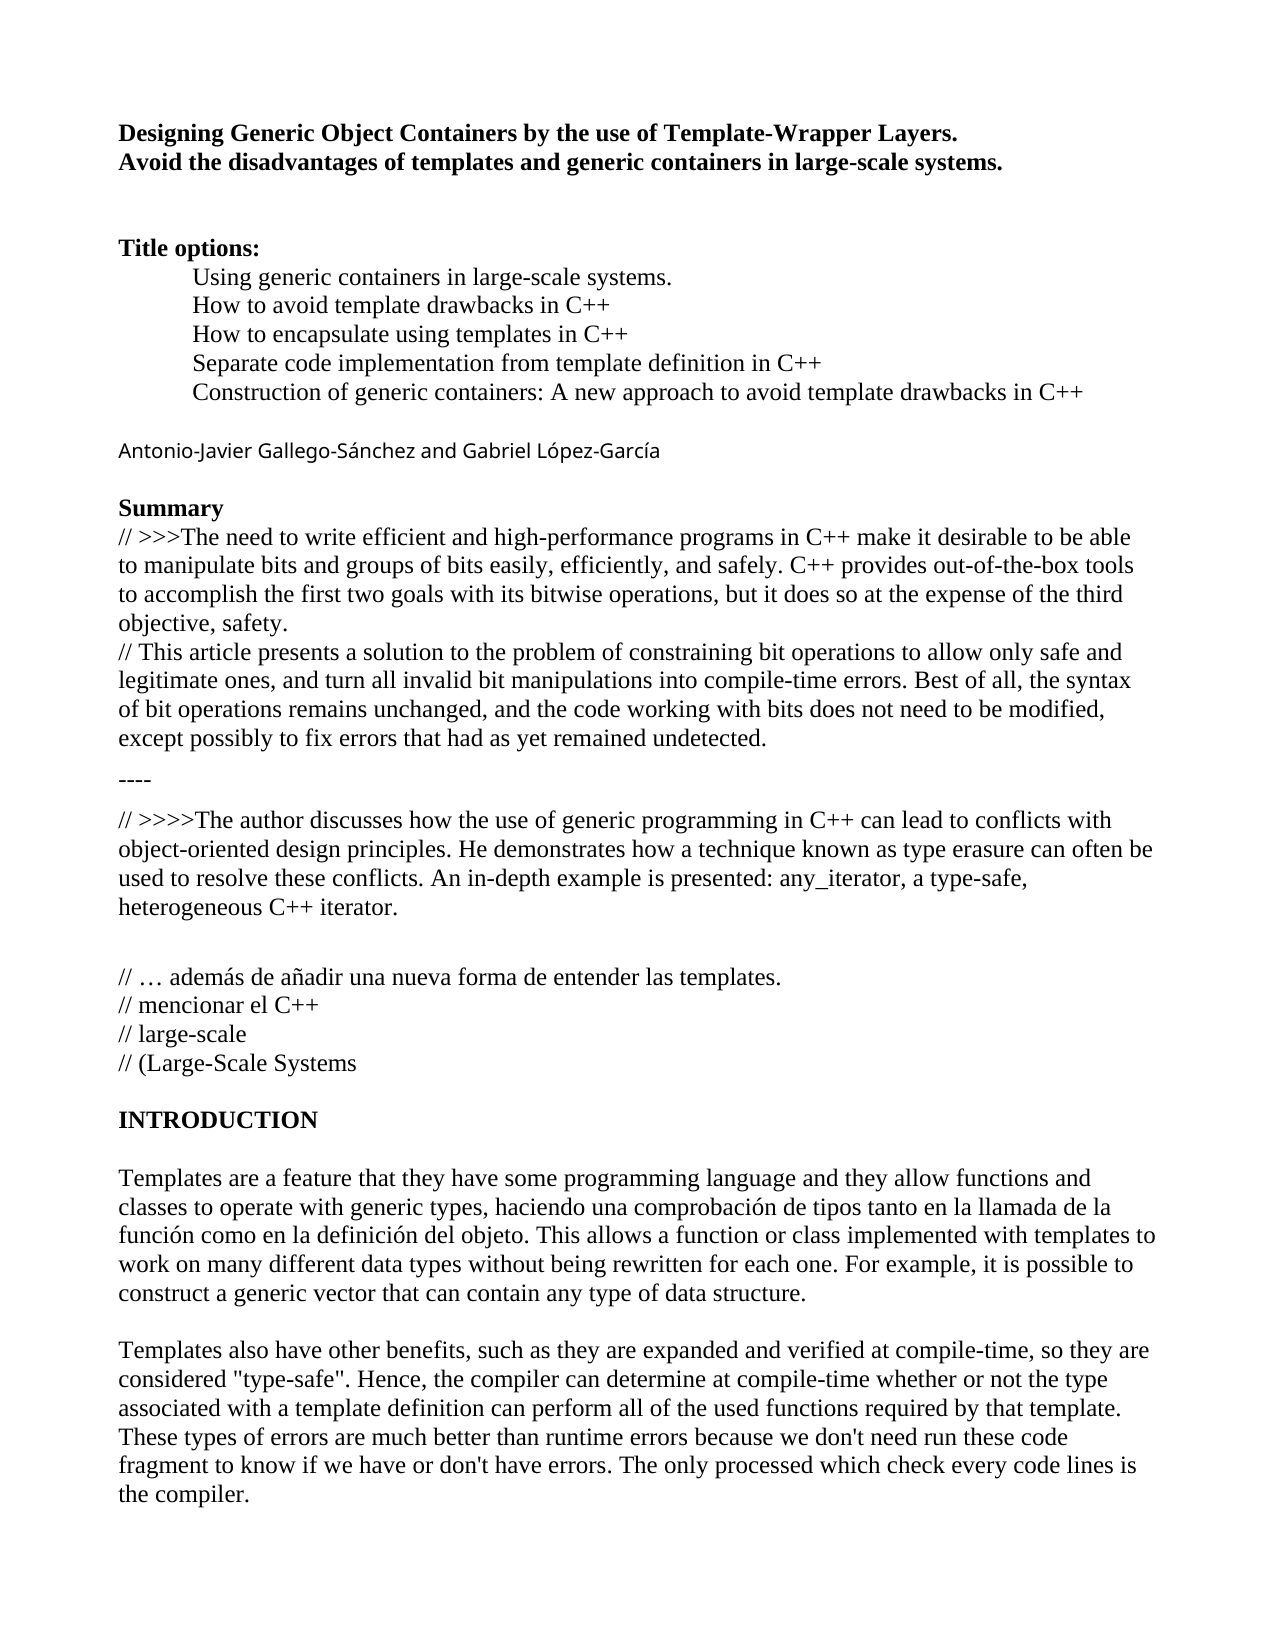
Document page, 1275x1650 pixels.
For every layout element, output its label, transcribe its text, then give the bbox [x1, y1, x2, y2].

text // This article presents a solution to the problem of constraining bit operations to allow only safe and legitimate ones, and turn all invalid bit manipulations into compile-time errors. Best of all, the syntax of bit operations remains unchanged, and the code working with bits does not need to be modified, except possibly to fix errors that had as yet remained undetected. [118, 637, 1157, 752]
text Templates also have other benefits, such as they are expanded and verified at compile-time, so they are considered "type-safe". Hence, the compiler can determine at compile-time whether or not the type associated with a template definition can perform all of the used functions required by that template. These types of errors are much better than runtime errors because we don't need run these code fragment to know if we have or don't have errors. The only processed which check every code lines is the compiler. [118, 1335, 1157, 1508]
text How to encapsulate using templates in C++ [118, 319, 1157, 348]
text Using generic containers in large-scale systems. [118, 262, 1157, 291]
text Separate code implementation from template definition in C++ [118, 348, 1157, 377]
text Title options: [118, 233, 1157, 262]
text // … además de añadir una nueva forma de entender las templates. [118, 962, 1157, 990]
text Designing Generic Object Containers by the use of Template-Wrapper Layers. [118, 118, 1157, 147]
text Templates are a feature that they have some programming language and they allow functions and classes to operate with generic types, haciendo una comprobación de tipos tanto en la llamada de la función como en la definición del objeto. This allows a function or class implemented with templates to work on many different data types without being rewritten for each one. For example, it is possible to construct a generic vector that can contain any type of data structure. [118, 1163, 1157, 1307]
text INTRODUCTION [118, 1105, 1157, 1134]
text // >>>>The author discusses how the use of generic programming in C++ can lead to conflicts with object-oriented design principles. He demonstrates how a technique known as type erasure can often be used to resolve these conflicts. An in-depth example is presented: any_iterator, a type-safe, heterogeneous C++ iterator. [118, 805, 1157, 920]
text // large-scale [118, 1019, 1157, 1048]
text Summary [118, 493, 1157, 522]
text How to avoid template drawbacks in C++ [118, 291, 1157, 319]
text // mencionar el C++ [118, 990, 1157, 1019]
text // >>>The need to write efficient and high-performance programs in C++ make it desirable to be able to manipulate bits and groups of bits easily, efficiently, and safely. C++ provides out-of-the-box tools to accomplish the first two goals with its bitwise operations, but it does so at the expense of the third objective, safety. [118, 522, 1157, 637]
text Antonio-Javier Gallego-Sánchez and Gabriel López-García [118, 434, 1157, 464]
text Construction of generic containers: A new approach to avoid template drawbacks in C++ [118, 377, 1157, 406]
text Avoid the disadvantages of templates and generic containers in large-scale systems. [118, 147, 1157, 176]
text // (Large-Scale Systems [118, 1048, 1157, 1077]
text ---- [118, 764, 1157, 793]
